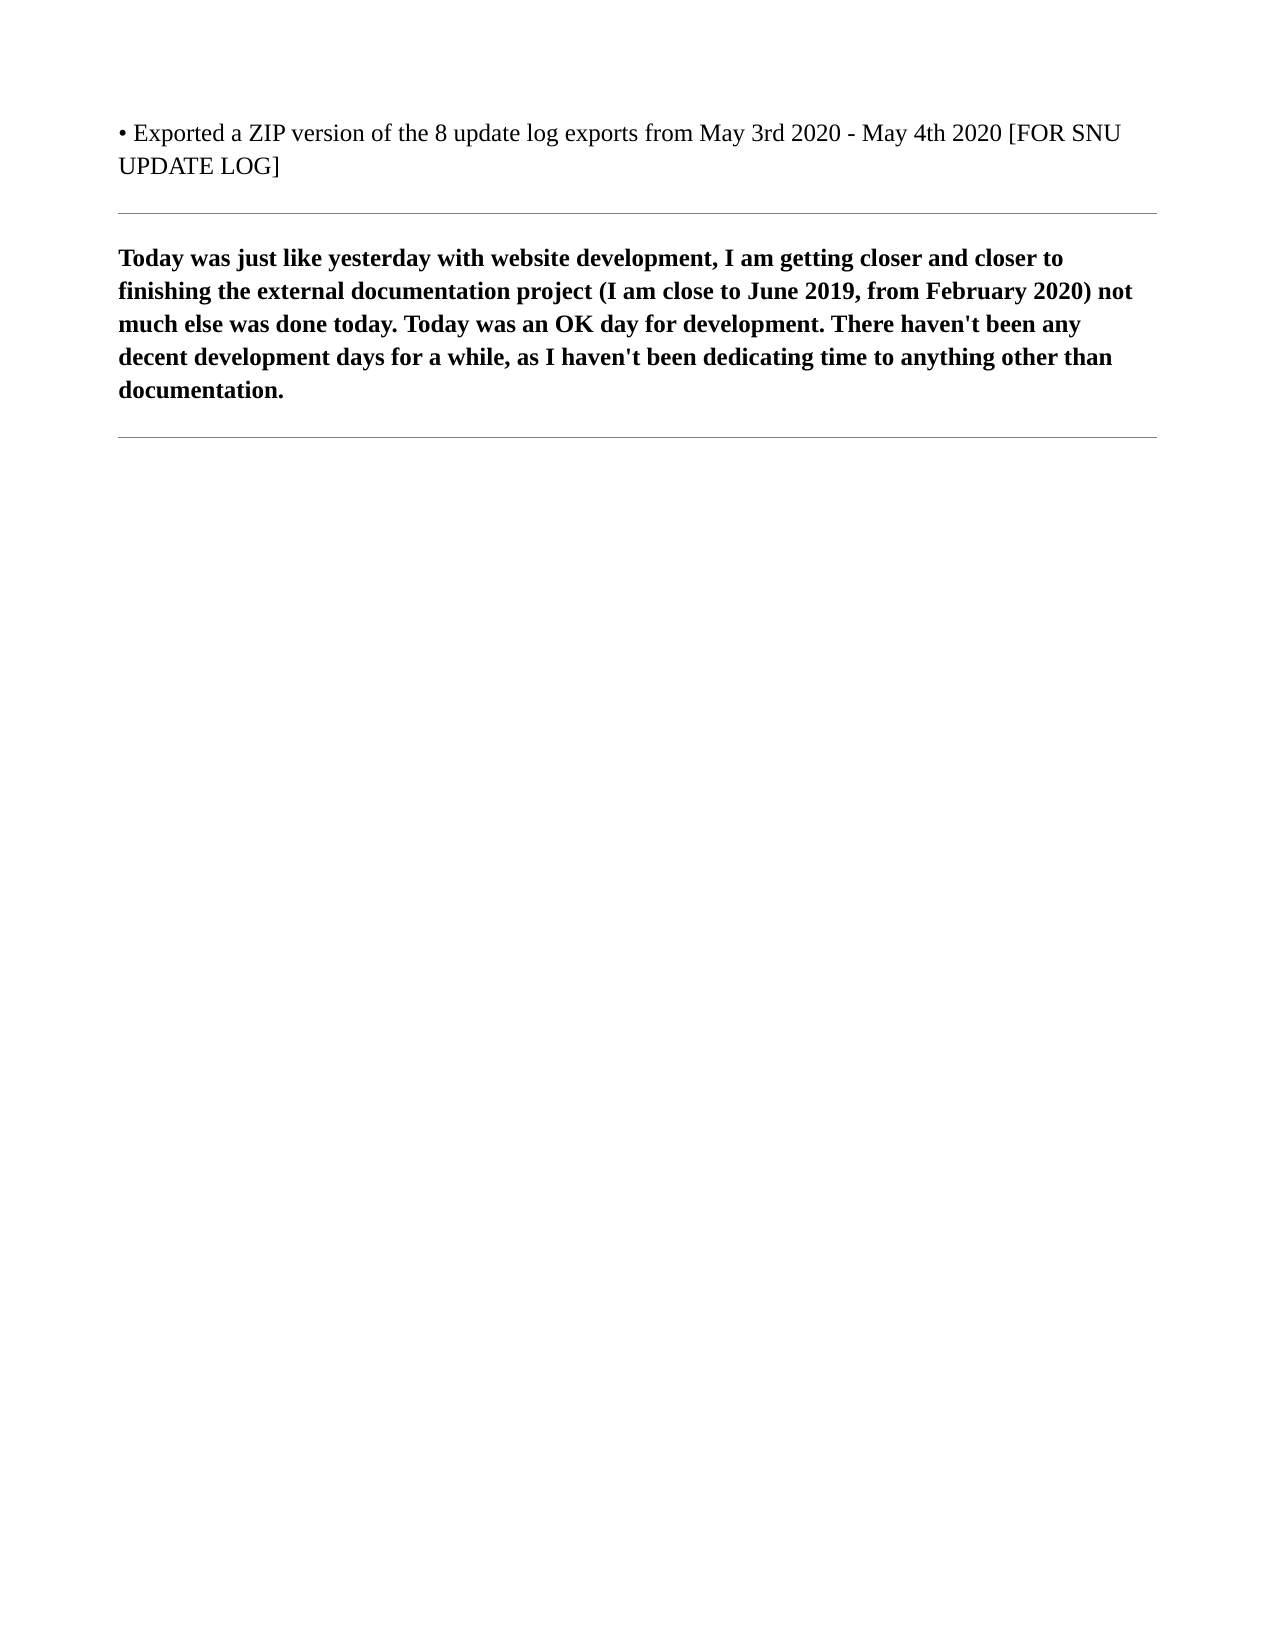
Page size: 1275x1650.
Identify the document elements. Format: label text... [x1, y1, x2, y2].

text Today was just like yesterday with website development, I am getting closer and closer to finishing the external documentation project (I am close to June 2019, from February 2020) not much else was done today. Today was an OK day for development. There haven't been any decent development days for a while, as I haven't been dedicating time to anything other than documentation. [118, 243, 1157, 404]
text • Exported a ZIP version of the 8 update log exports from May 3rd 2020 - May 4th 2020 [FOR SNU UPDATE LOG] [118, 118, 1157, 180]
